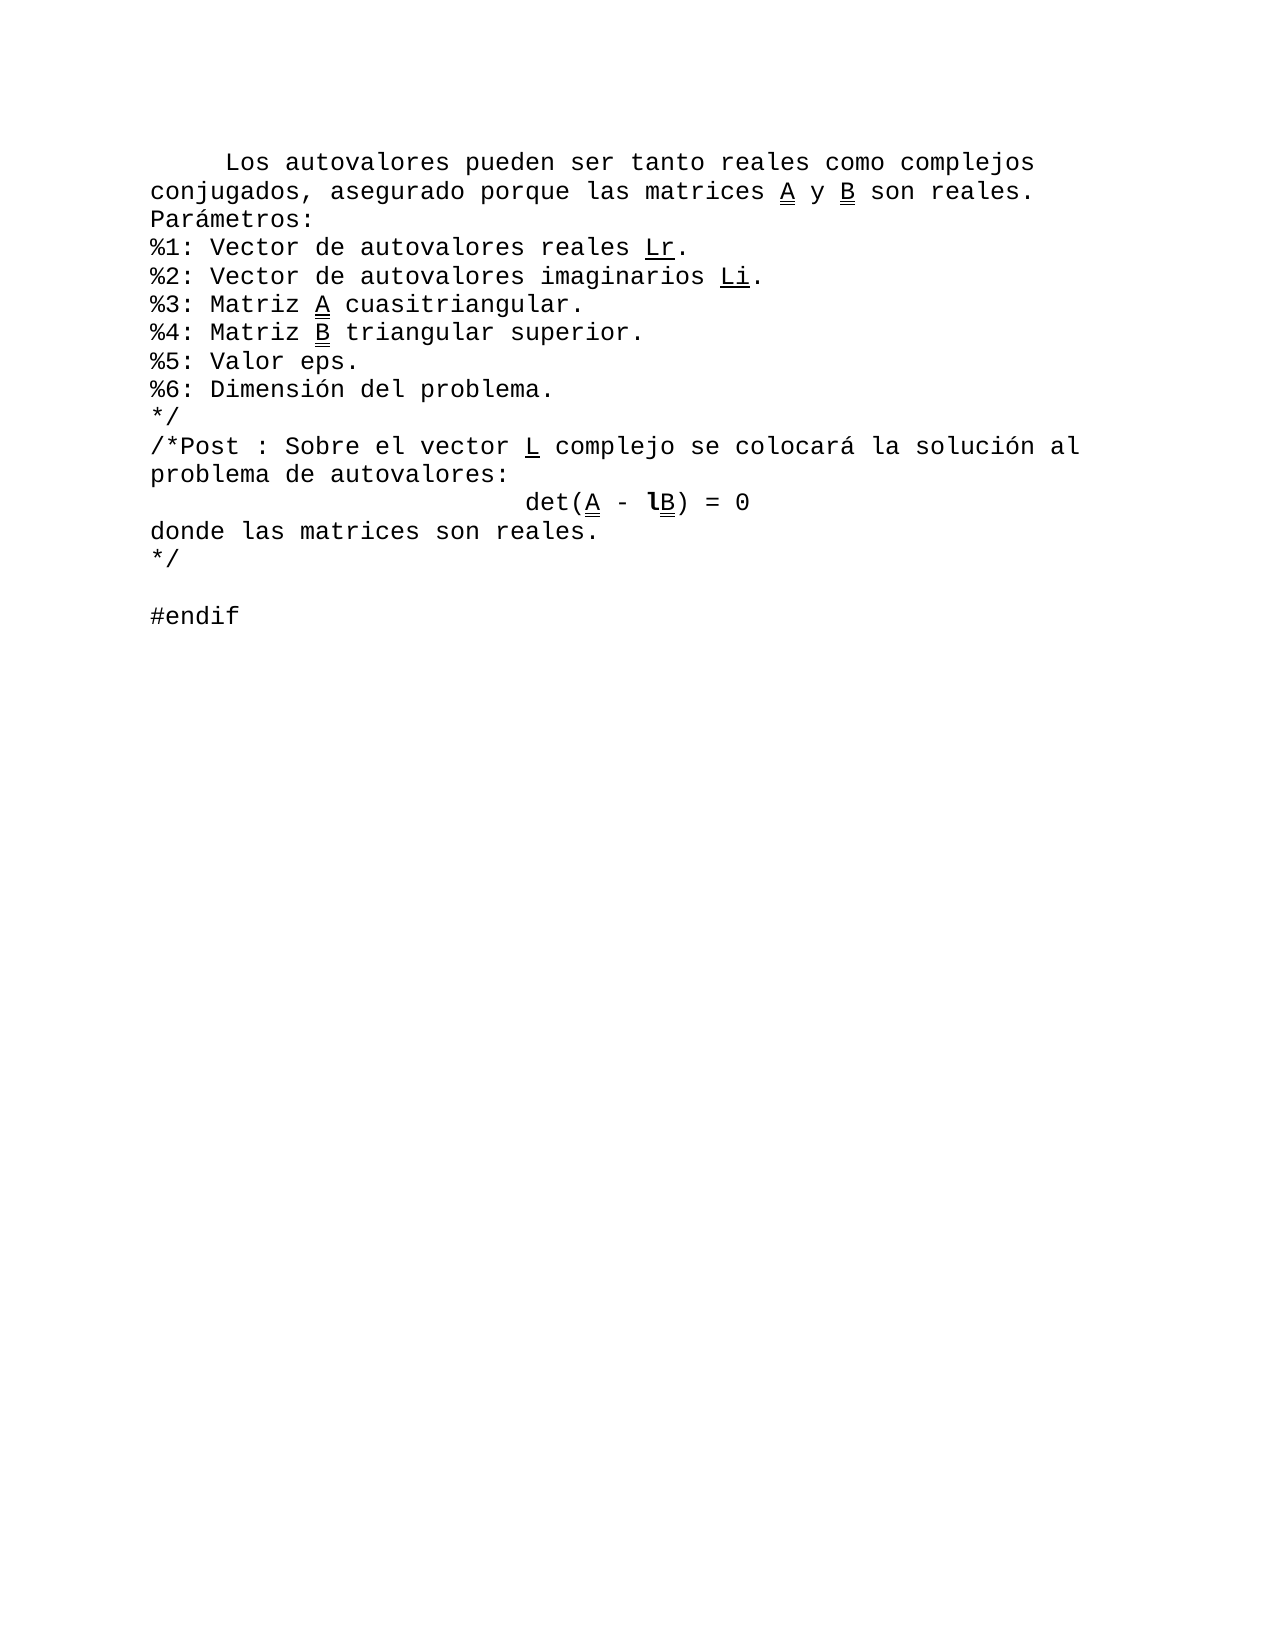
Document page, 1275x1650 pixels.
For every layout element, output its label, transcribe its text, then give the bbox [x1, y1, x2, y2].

text %4: Matriz B triangular superior. [150, 320, 1125, 348]
text donde las matrices son reales. [150, 518, 1125, 547]
text #endif [150, 604, 1125, 632]
text Parámetros: [150, 207, 1125, 235]
text %1: Vector de autovalores reales Lr. [150, 235, 1125, 263]
text */ [150, 547, 1125, 575]
text %3: Matriz A cuasitriangular. [150, 292, 1125, 320]
text %5: Valor eps. [150, 348, 1125, 377]
text */ [150, 405, 1125, 433]
text /*Post : Sobre el vector L complejo se colocará la solución al problema de autovalores: [150, 433, 1125, 490]
text Los autovalores pueden ser tanto reales como complejos conjugados, asegurado porque las matrices A y B son reales. [150, 150, 1125, 207]
text %2: Vector de autovalores imaginarios Li. [150, 263, 1125, 292]
text %6: Dimensión del problema. [150, 377, 1125, 405]
text det(A - lB) = 0 [150, 490, 1125, 518]
